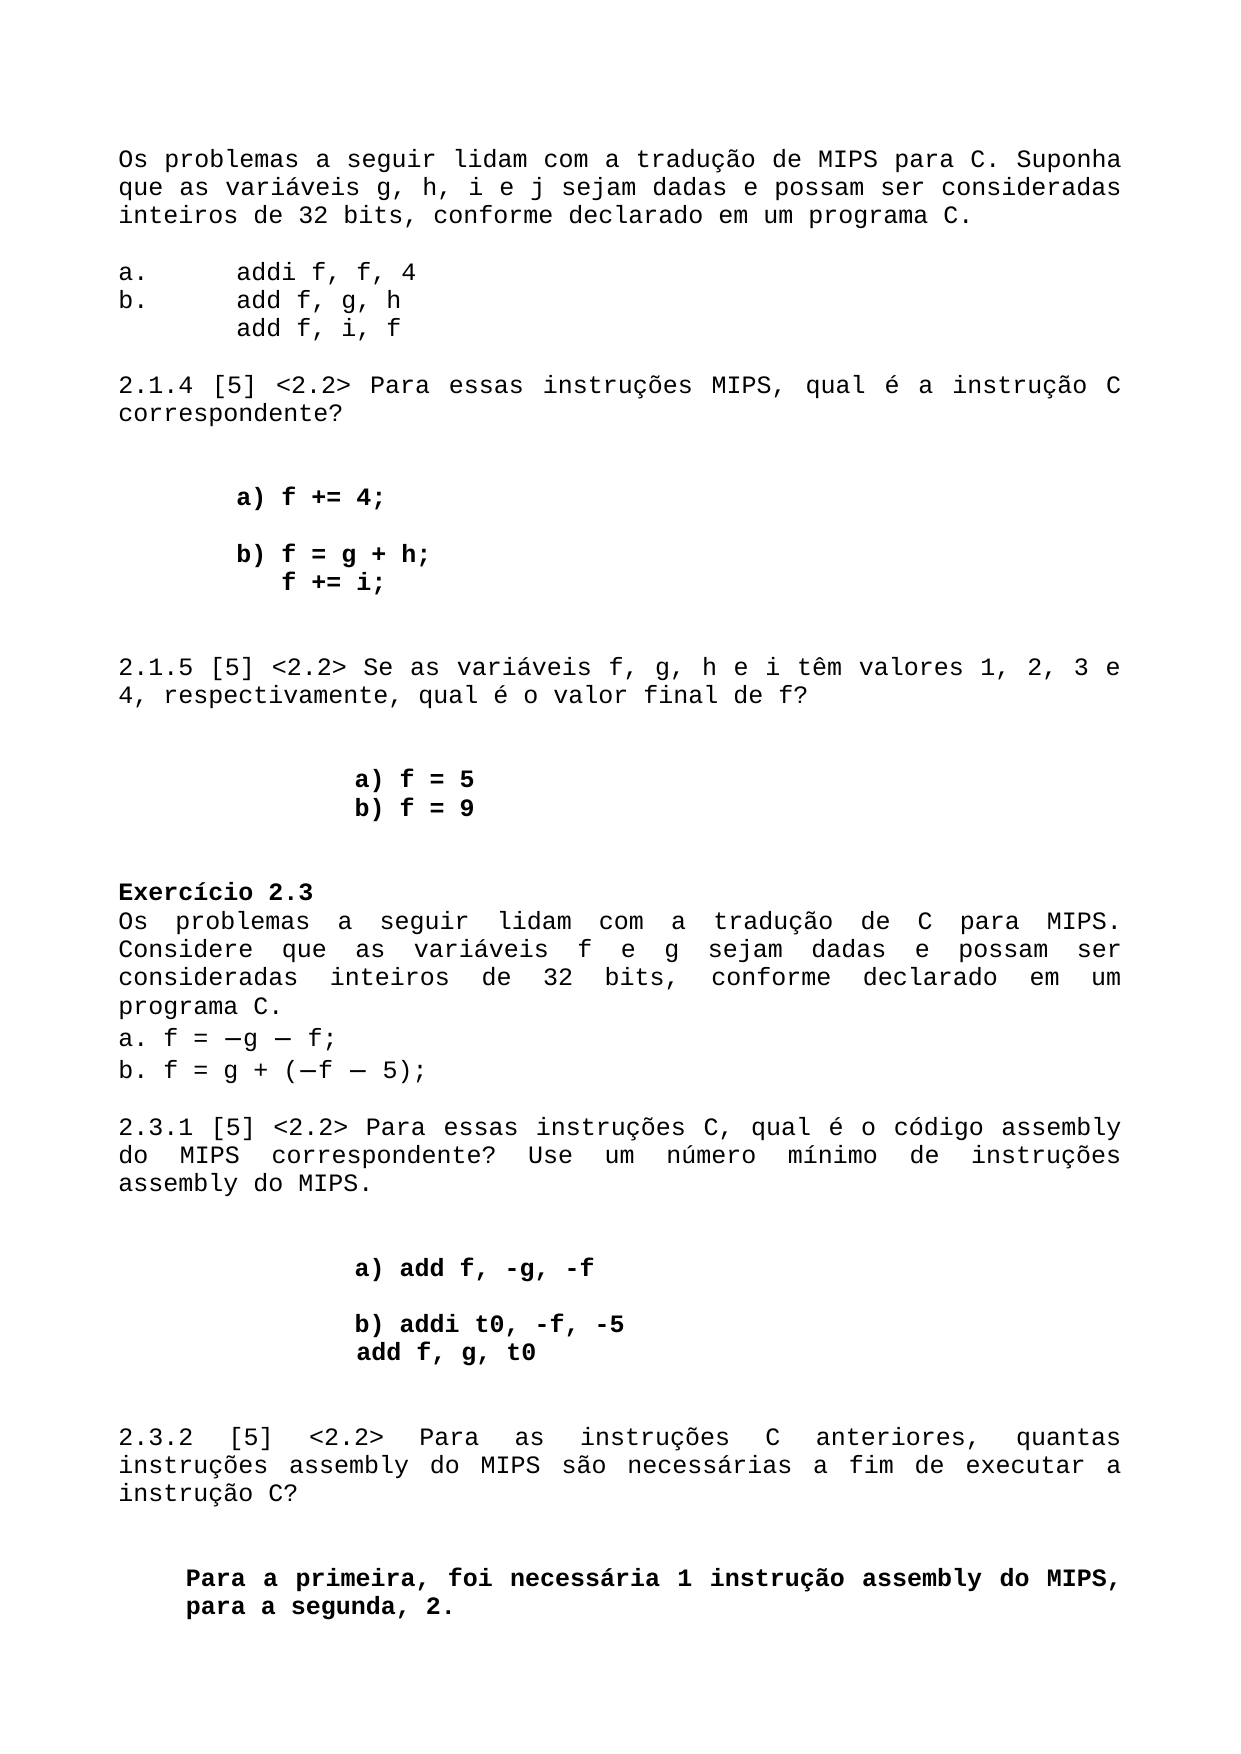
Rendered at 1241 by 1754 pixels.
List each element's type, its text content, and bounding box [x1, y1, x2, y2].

text a) f += 4; [118, 485, 1122, 513]
text b) f = g + h; [118, 541, 1122, 569]
text add f, i, f [118, 316, 1122, 344]
text a) f = 5 [118, 767, 1122, 795]
text b) addi t0, -f, -5 [118, 1312, 1122, 1340]
text 2.3.1 [5] <2.2> Para essas instruções C, qual é o código assembly do MIPS correspondente? Use um número mínimo de instruções assembly do MIPS. [118, 1114, 1122, 1199]
text a) add f, -g, -f [118, 1255, 1122, 1284]
text Exercício 2.3 [118, 880, 1122, 908]
text 2.1.4 [5] <2.2> Para essas instruções MIPS, qual é a instrução C correspondente? [118, 372, 1122, 429]
text Para a primeira, foi necessária 1 instrução assembly do MIPS, para a segunda, 2. [186, 1565, 1122, 1622]
text a. addi f, f, 4 [118, 259, 1122, 287]
text Os problemas a seguir lidam com a tradução de MIPS para C. Suponha que as variáveis g, h, i e j sejam dadas e possam ser consideradas inteiros de 32 bits, conforme declarado em um programa C. [118, 146, 1122, 231]
text b) f = 9 [118, 795, 1122, 824]
text 2.1.5 [5] <2.2> Se as variáveis f, g, h e i têm valores 1, 2, 3 e 4, respectivamente, qual é o valor final de f? [118, 654, 1122, 711]
text Os problemas a seguir lidam com a tradução de C para MIPS. Considere que as variáveis f e g sejam dadas e possam ser consideradas inteiros de 32 bits, conforme declarado em um programa C. [118, 908, 1122, 1022]
text b. add f, g, h [118, 287, 1122, 316]
text add f, g, t0 [193, 1340, 1122, 1368]
text 2.3.2 [5] <2.2> Para as instruções C anteriores, quantas instruções assembly do MIPS são necessárias a fim de executar a instrução C? [118, 1424, 1122, 1509]
text b. f = g + (−f − 5); [118, 1054, 1122, 1086]
text a. f = −g − f; [118, 1022, 1122, 1054]
text f += i; [118, 569, 1122, 598]
